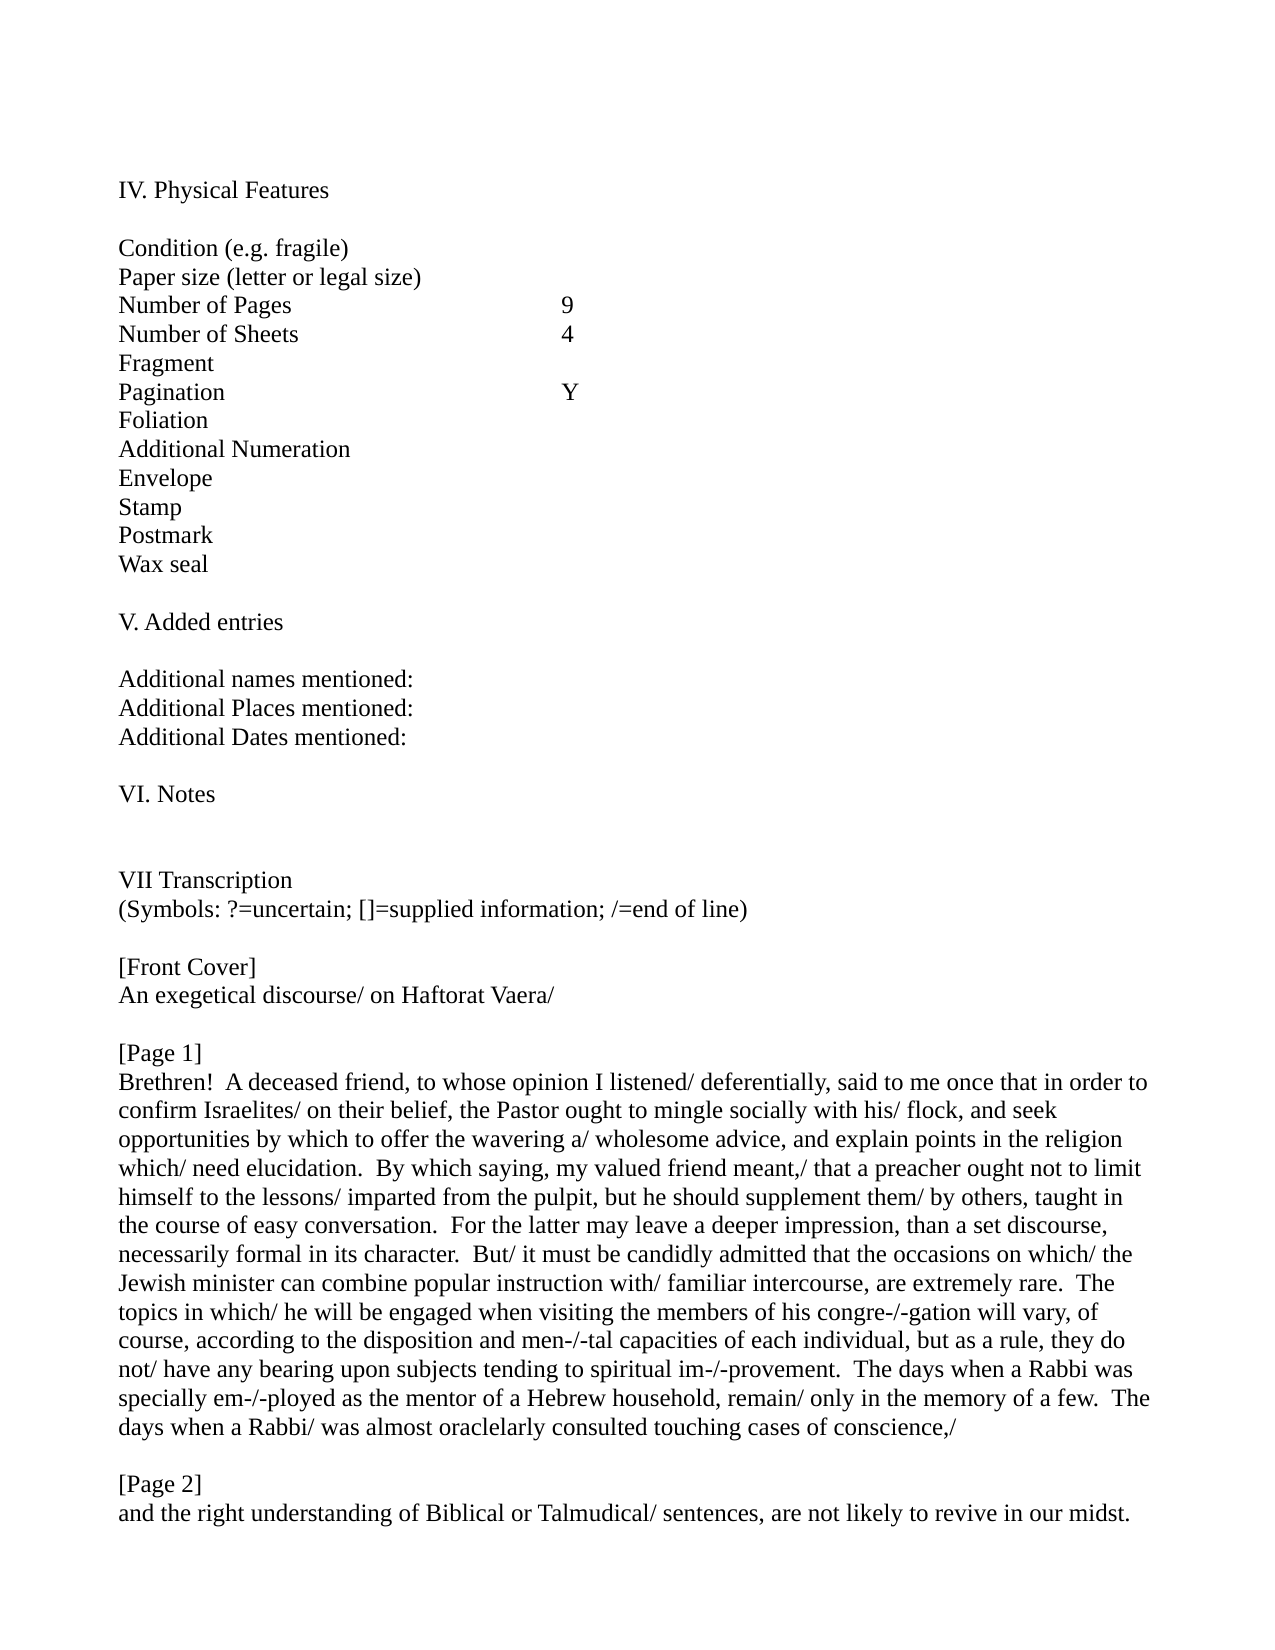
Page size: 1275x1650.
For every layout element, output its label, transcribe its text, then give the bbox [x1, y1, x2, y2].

text Foliation [118, 406, 1157, 434]
text Pagination Y [118, 377, 1157, 406]
text Stamp [118, 492, 1157, 521]
text VII Transcription [118, 866, 1157, 894]
text [Page 2] [118, 1469, 1157, 1498]
text VI. Notes [118, 779, 1157, 808]
text Number of Pages 9 [118, 291, 1157, 319]
text Envelope [118, 463, 1157, 492]
text Additional names mentioned: [118, 664, 1157, 693]
text Additional Numeration [118, 434, 1157, 463]
text Fragment [118, 348, 1157, 377]
text IV. Physical Features [118, 176, 1157, 204]
text V. Added entries [118, 607, 1157, 636]
text and the right understanding of Biblical or Talmudical/ sentences, are not likely to revive in our midst. [118, 1498, 1157, 1527]
text Brethren! A deceased friend, to whose opinion I listened/ deferentially, said to me once that in order to confirm Israelites/ on their belief, the Pastor ought to mingle socially with his/ flock, and seek opportunities by which to offer the wavering a/ wholesome advice, and explain points in the religion which/ need elucidation. By which saying, my valued friend meant,/ that a preacher ought not to limit himself to the lessons/ imparted from the pulpit, but he should supplement them/ by others, taught in the course of easy conversation. For the latter may leave a deeper impression, than a set discourse, necessarily formal in its character. But/ it must be candidly admitted that the occasions on which/ the Jewish minister can combine popular instruction with/ familiar intercourse, are extremely rare. The topics in which/ he will be engaged when visiting the members of his congre-/-gation will vary, of course, according to the disposition and men-/-tal capacities of each individual, but as a rule, they do not/ have any bearing upon subjects tending to spiritual im-/-provement. The days when a Rabbi was specially em-/-ployed as the mentor of a Hebrew household, remain/ only in the memory of a few. The days when a Rabbi/ was almost oraclelarly consulted touching cases of conscience,/ [118, 1067, 1157, 1441]
text [Front Cover] [118, 952, 1157, 981]
text Additional Places mentioned: [118, 693, 1157, 722]
text An exegetical discourse/ on Haftorat Vaera/ [118, 981, 1157, 1009]
text Paper size (letter or legal size) [118, 262, 1157, 291]
text Number of Sheets 4 [118, 319, 1157, 348]
text Additional Dates mentioned: [118, 722, 1157, 751]
text [Page 1] [118, 1038, 1157, 1067]
text Condition (e.g. fragile) [118, 233, 1157, 262]
text Wax seal [118, 549, 1157, 578]
text (Symbols: ?=uncertain; []=supplied information; /=end of line) [118, 894, 1157, 923]
text Postma rk [118, 521, 1157, 549]
